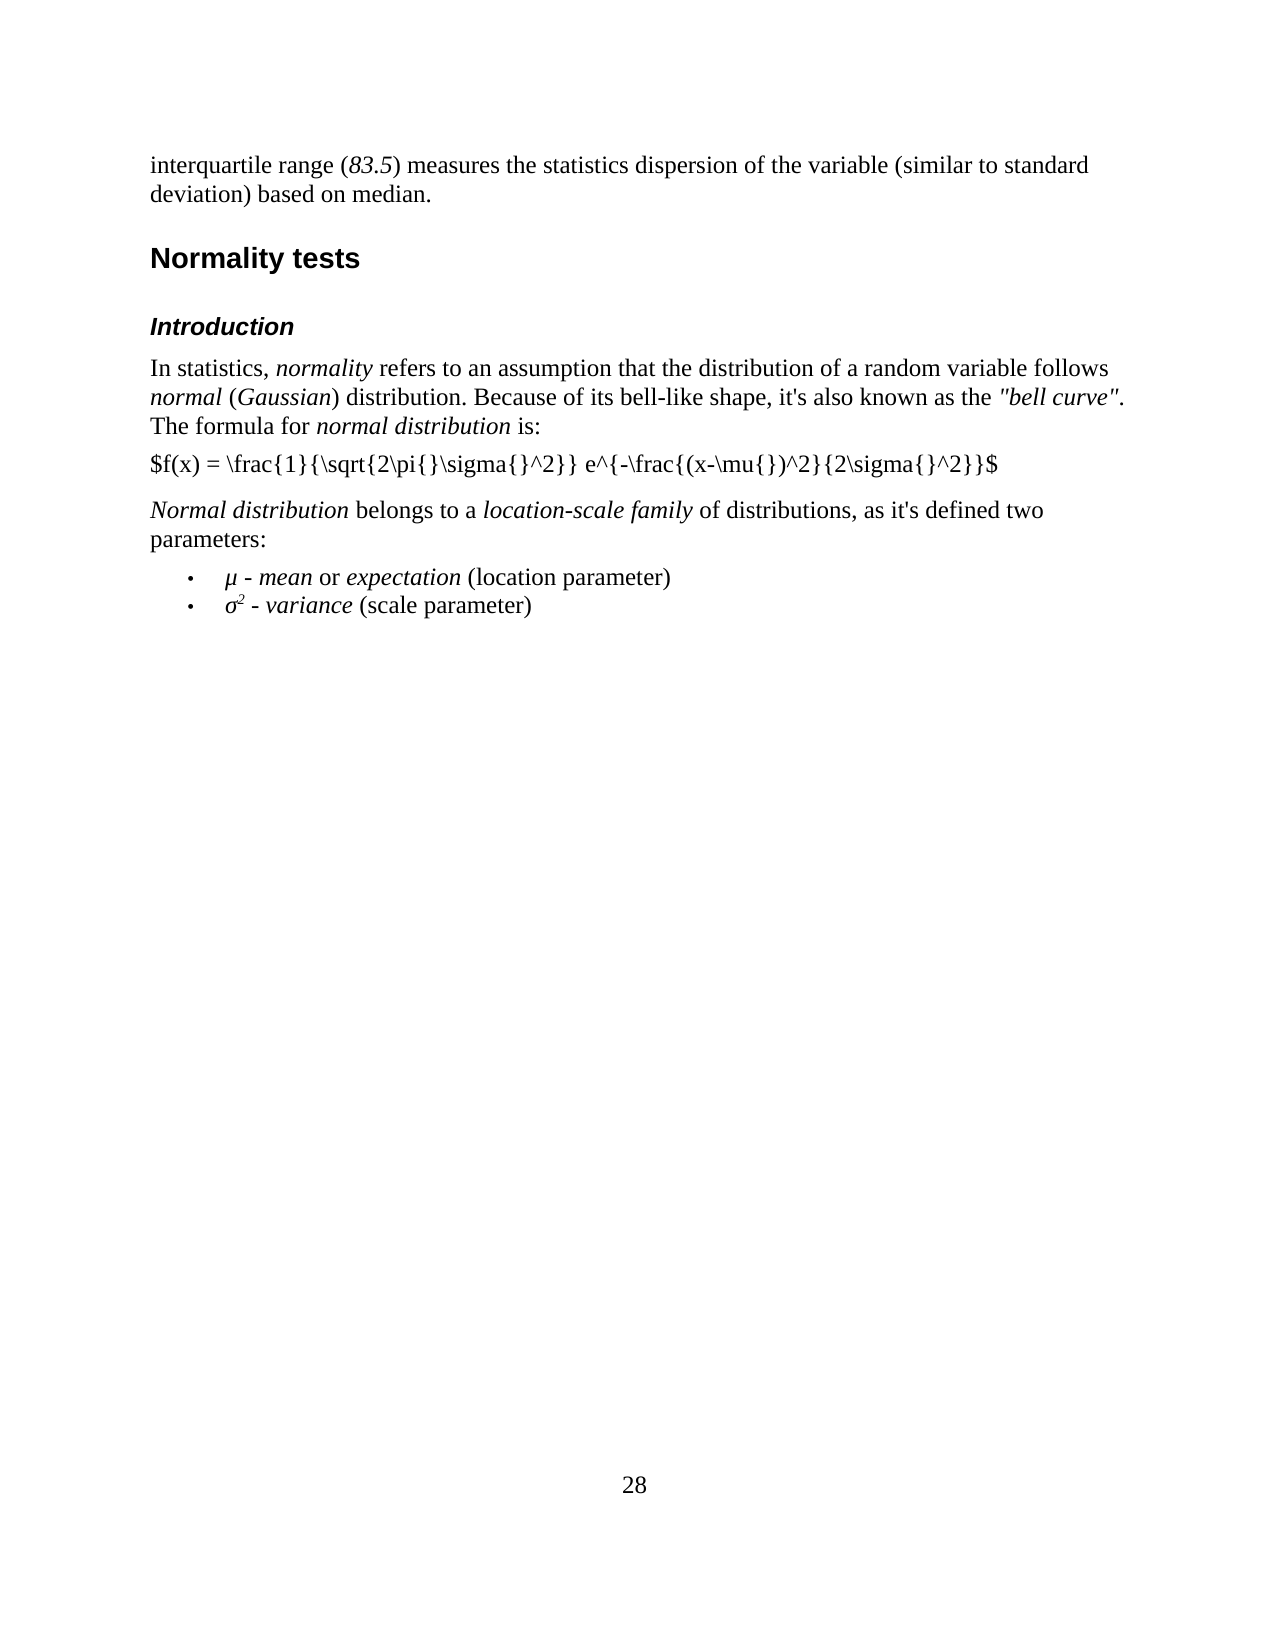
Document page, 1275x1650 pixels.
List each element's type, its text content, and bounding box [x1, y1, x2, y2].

list σ2 - variance (scale parameter) [187, 591, 1125, 619]
list μ - mean or expectation (location parameter) [187, 562, 1125, 591]
text interquartile range (83.5) measures the statistics dispersion of the variable (similar to standard deviation) based on median. [150, 150, 1125, 207]
text In statistics, normality refers to an assumption that the distribution of a random variable follows normal (Gaussian) distribution. Because of its bell-like shape, it's also known as the "bell curve". The formula for normal distribution is: [150, 353, 1125, 440]
text Normal distribution belongs to a location-scale family of distributions, as it's defined two parameters: [150, 495, 1125, 553]
subtitle Introduction [150, 312, 1125, 341]
text $f(x) = \frac{1}{\sqrt{2\pi{}\sigma{}^2}} e^{-\frac{(x-\mu{})^2}{2\sigma{}^2}}$ [150, 449, 1125, 477]
subtitle Normality tests [150, 241, 1125, 275]
